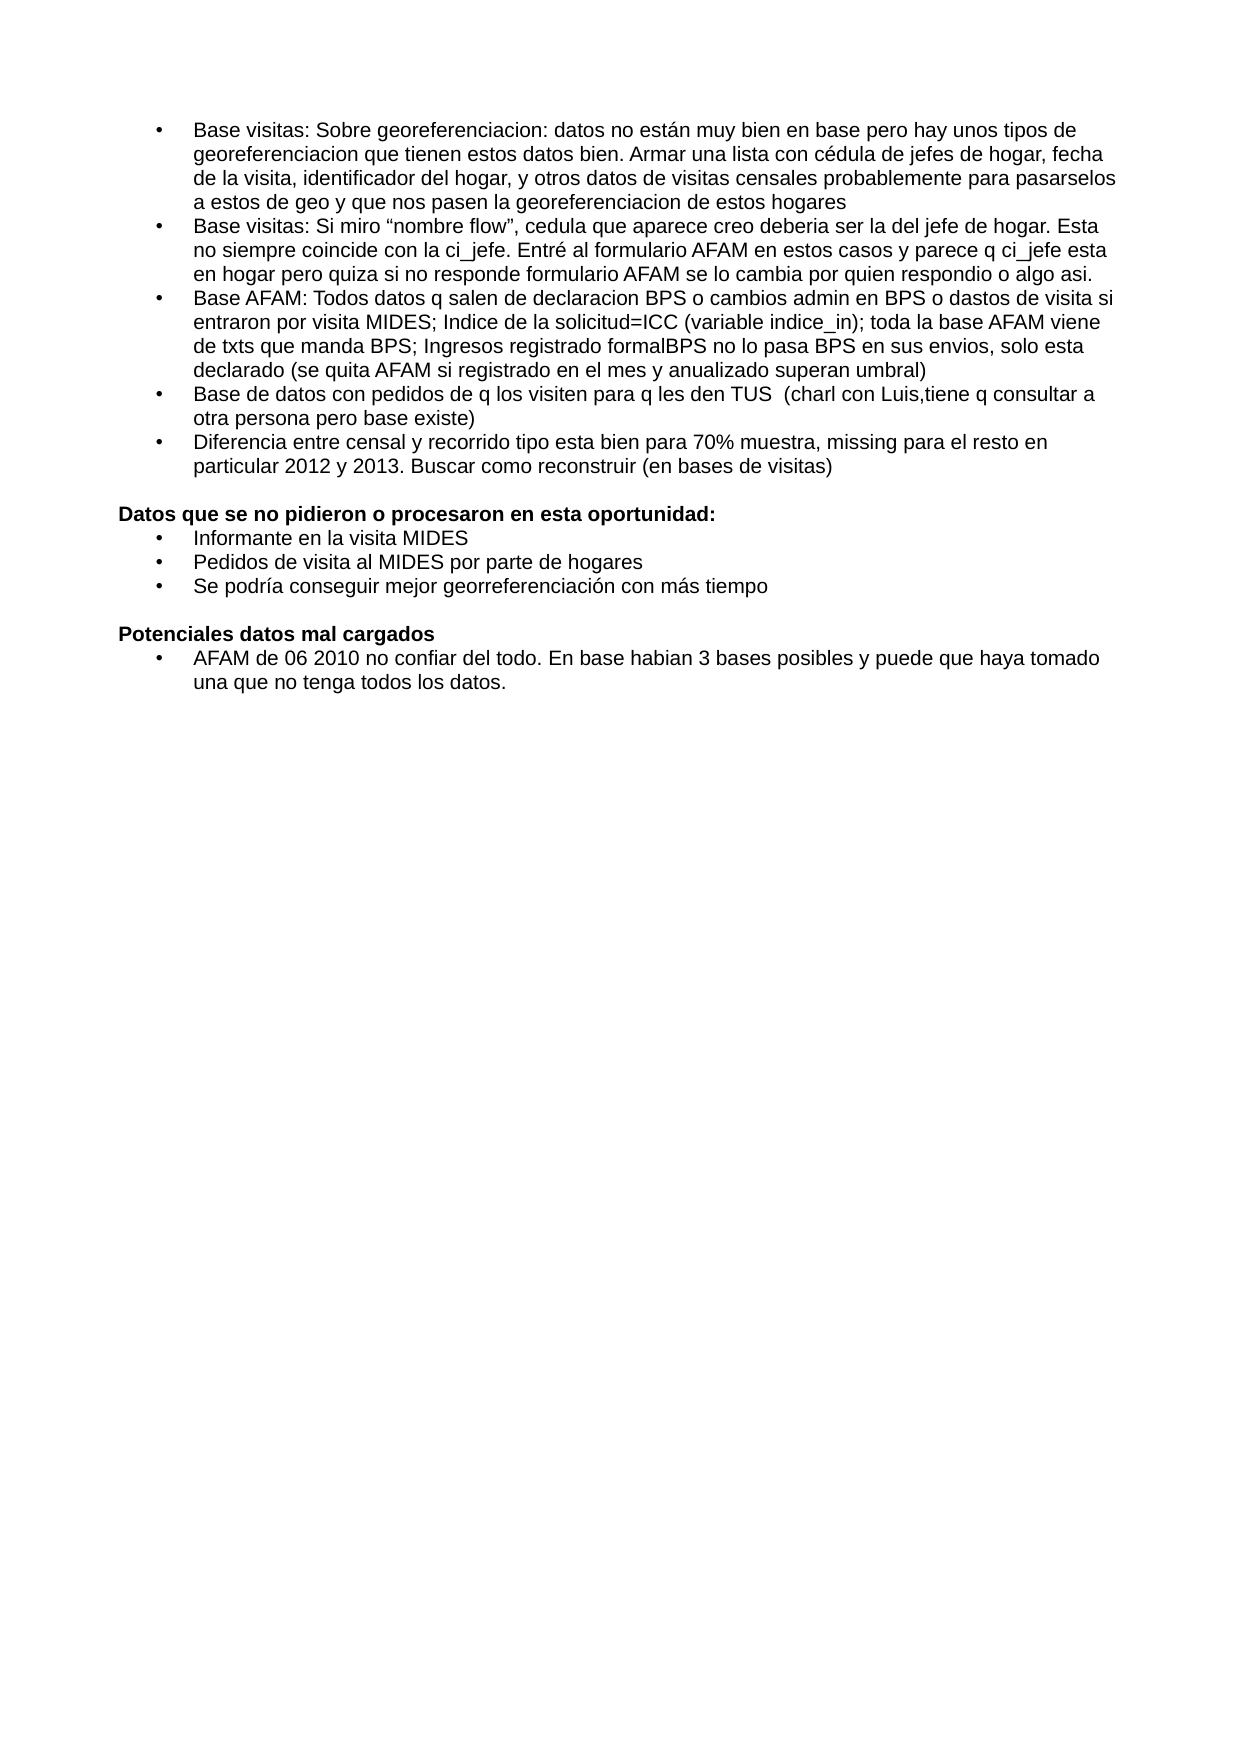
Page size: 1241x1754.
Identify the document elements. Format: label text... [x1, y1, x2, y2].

list Base AFAM: Todos datos q salen de declaracion BPS o cambios admin en BPS o dastos de visita si entraron por visita MIDES; Indice de la solicitud=ICC (variable indice_in); toda la base AFAM viene de txts que manda BPS; Ingresos registrado formalBPS no lo pasa BPS en sus envios, solo esta declarado (se quita AFAM si registrado en el mes y anualizado superan umbral) [156, 286, 1122, 382]
list Diferencia entre censal y recorrido tipo esta bien para 70% muestra, missing para el resto en particular 2012 y 2013. Buscar como reconstruir (en bases de visitas) [156, 430, 1122, 478]
list Informante en la visita MIDES [156, 526, 1122, 550]
list Pedidos de visita al MIDES por parte de hogares [156, 550, 1122, 574]
list AFAM de 06 2010 no confiar del todo. En base habian 3 bases posibles y puede que haya tomado una que no tenga todos los datos. [156, 646, 1122, 694]
list Base visitas: Sobre georeferenciacion: datos no están muy bien en base pero hay unos tipos de georeferenciacion que tienen estos datos bien. Armar una lista con cédula de jefes de hogar, fecha de la visita, identificador del hogar, y otros datos de visitas censales probablemente para pasarselos a estos de geo y que nos pasen la georeferenciacion de estos hogares [156, 118, 1122, 214]
list Base de datos con pedidos de q los visiten para q les den TUS (charl con Luis,tiene q consultar a otra persona pero base existe) [156, 382, 1122, 430]
text Datos que se no pidieron o procesaron en esta oportunidad: [118, 502, 1122, 526]
list Base visitas: Si miro “nombre flow”, cedula que aparece creo deberia ser la del jefe de hogar. Esta no siempre coincide con la ci_jefe. Entré al formulario AFAM en estos casos y parece q ci_jefe esta en hogar pero quiza si no responde formulario AFAM se lo cambia por quien respondio o algo asi. [156, 214, 1122, 286]
list Se podría conseguir mejor georreferenciación con más tiempo [156, 574, 1122, 598]
text Potenciales datos mal cargados [118, 622, 1122, 646]
